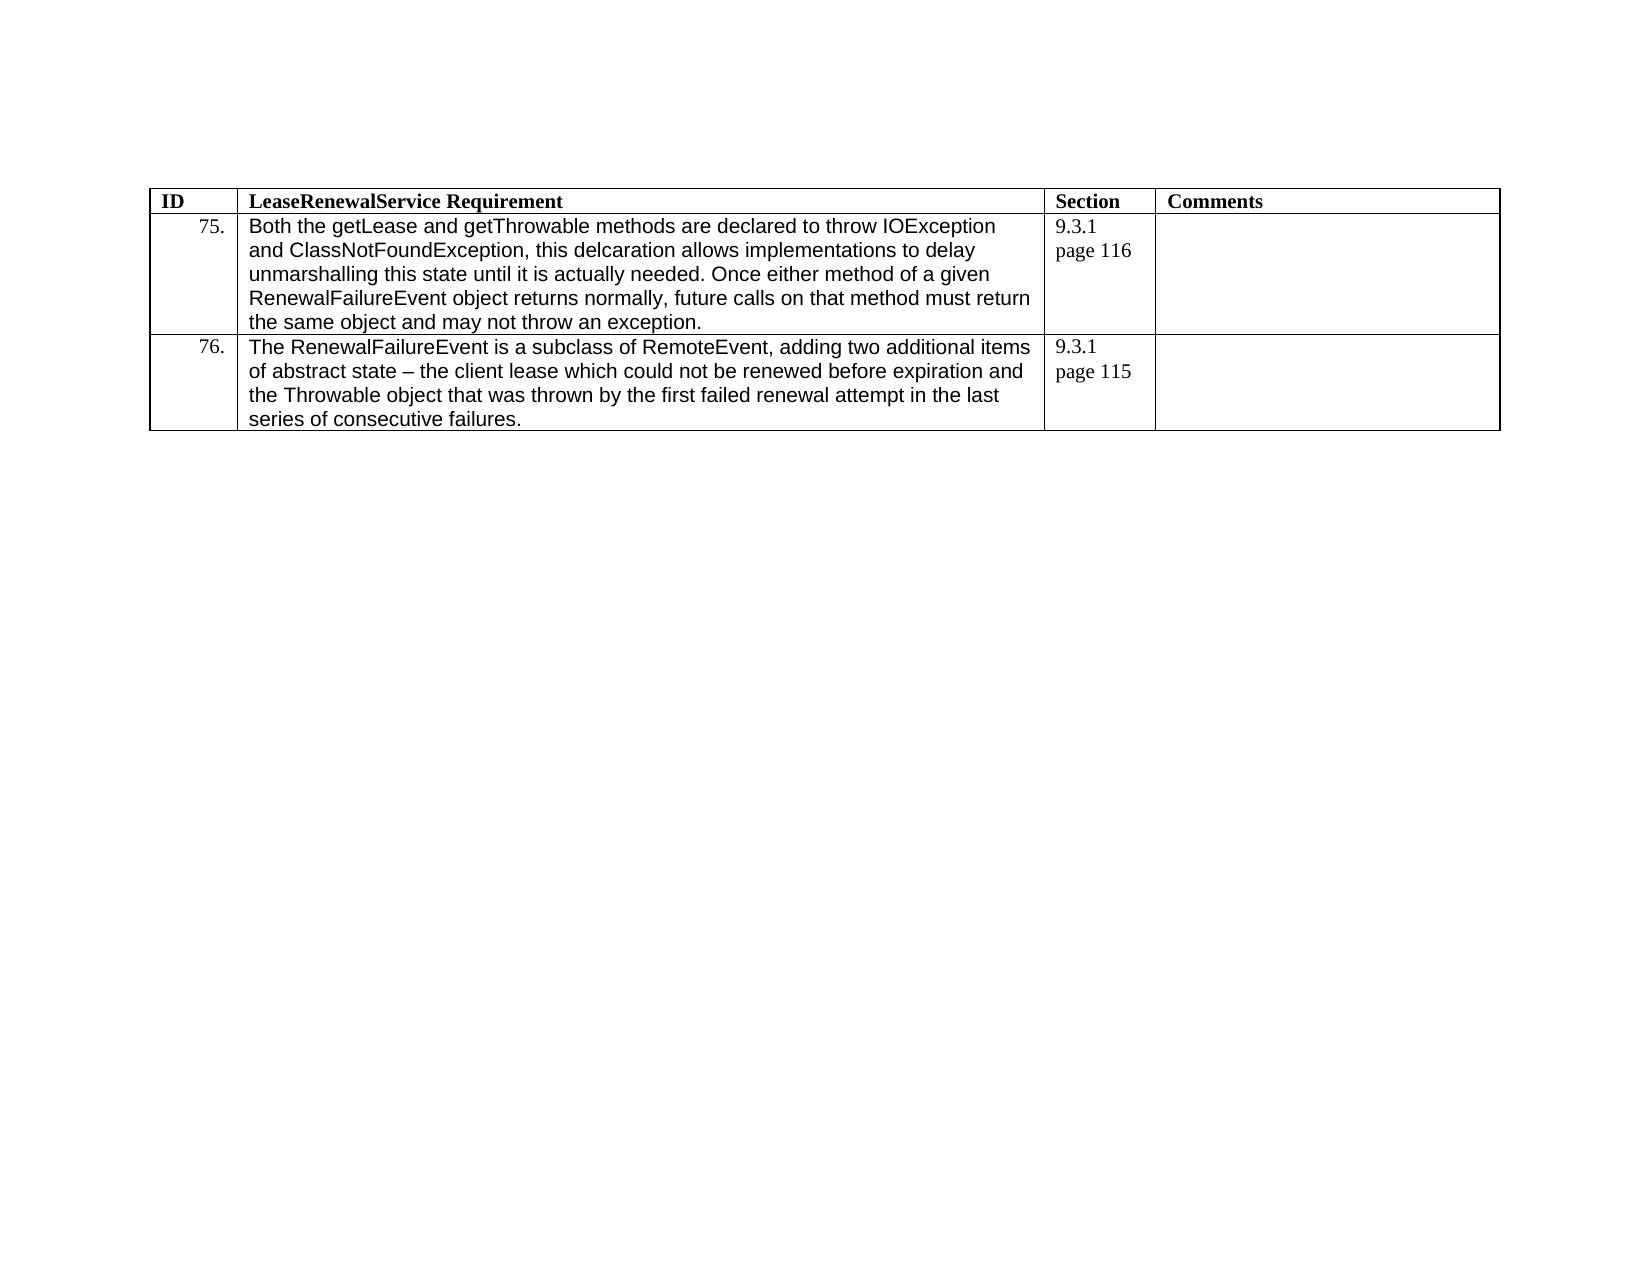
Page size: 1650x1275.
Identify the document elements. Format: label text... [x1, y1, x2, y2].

table_cell The RenewalFailureEvent is a subclass of RemoteEvent, adding two additional items of abstract state – the client lease which could not be renewed before expiration and the Throwable object that was thrown by the first failed renewal attempt in the last series of consecutive failures. [238, 335, 1044, 430]
table_cell [151, 214, 237, 333]
table_cell [151, 335, 237, 430]
table_header Section [1045, 189, 1155, 213]
table_header Comments [1156, 189, 1499, 213]
table_cell [1156, 214, 1499, 333]
table_cell 9.3.1 page 116 [1045, 214, 1155, 333]
table_cell [1156, 335, 1499, 430]
table_header LeaseRenewalService Requirement [238, 189, 1044, 213]
table_cell 9.3.1 page 115 [1045, 335, 1155, 430]
table_header ID [151, 189, 237, 213]
table_cell Both the getLease and getThrowable methods are declared to throw IOException and ClassNotFoundException, this delcaration allows implementations to delay unmarshalling this state until it is actually needed. Once either method of a given RenewalFailureEvent object returns normally, future calls on that method must return the same object and may not throw an exception. [238, 214, 1044, 333]
